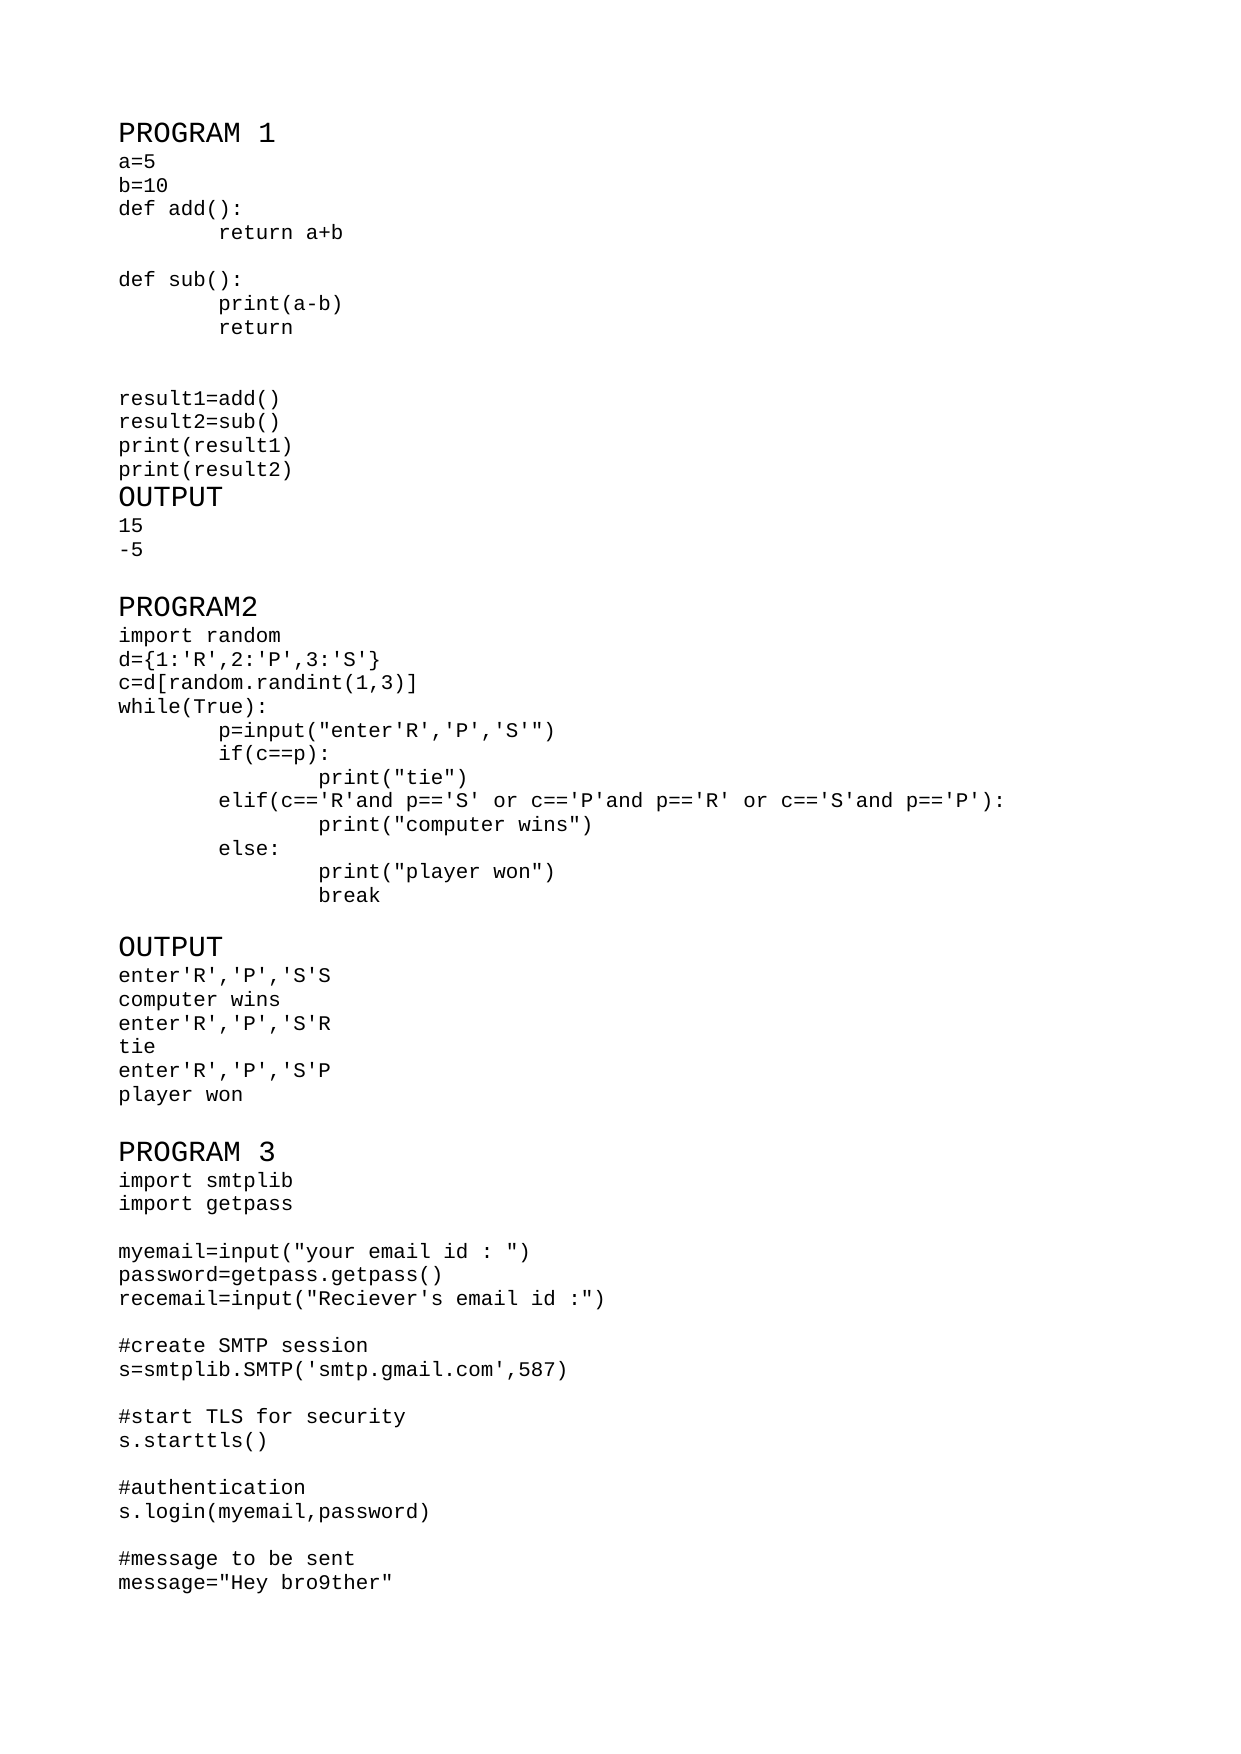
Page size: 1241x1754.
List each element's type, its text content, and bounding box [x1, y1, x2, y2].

text enter'R','P','S'S [118, 965, 1122, 989]
text b=10 [118, 175, 1122, 198]
text break [118, 885, 1122, 909]
text tie [118, 1036, 1122, 1060]
text PROGRAM 3 [118, 1137, 1122, 1170]
text p=input("enter'R','P','S'") [118, 719, 1122, 743]
text print("computer wins") [118, 814, 1122, 838]
text player won [118, 1084, 1122, 1107]
text def add(): [118, 198, 1122, 222]
text result1=add() [118, 388, 1122, 411]
text recemail=input("Reciever's email id :") [118, 1288, 1122, 1312]
text OUTPUT [118, 932, 1122, 965]
text import getpass [118, 1193, 1122, 1217]
text print(result2) [118, 458, 1122, 482]
text result2=sub() [118, 411, 1122, 435]
text myemail=input("your email id : ") [118, 1241, 1122, 1264]
text print(result1) [118, 435, 1122, 458]
text import random [118, 625, 1122, 649]
text OUTPUT [118, 482, 1122, 515]
text if(c==p): [118, 743, 1122, 767]
text return a+b [118, 222, 1122, 246]
text -5 [118, 539, 1122, 562]
text #create SMTP session [118, 1335, 1122, 1359]
text print(a-b) [118, 293, 1122, 317]
text PROGRAM2 [118, 592, 1122, 625]
text message="Hey bro9ther" [118, 1572, 1122, 1595]
text s=smtplib.SMTP('smtp.gmail.com',587) [118, 1359, 1122, 1383]
text computer wins [118, 989, 1122, 1013]
text else: [118, 838, 1122, 861]
text s.login(myemail,password) [118, 1501, 1122, 1524]
text d={1:'R',2:'P',3:'S'} [118, 649, 1122, 672]
text password=getpass.getpass() [118, 1264, 1122, 1288]
text print("player won") [118, 861, 1122, 885]
text enter'R','P','S'R [118, 1013, 1122, 1036]
text def sub(): [118, 269, 1122, 293]
text while(True): [118, 696, 1122, 719]
text elif(c=='R'and p=='S' or c=='P'and p=='R' or c=='S'and p=='P'): [118, 791, 1122, 814]
text a=5 [118, 151, 1122, 175]
text #authentication [118, 1477, 1122, 1501]
text c=d[random.randint(1,3)] [118, 672, 1122, 696]
text #message to be sent [118, 1548, 1122, 1572]
text import smtplib [118, 1170, 1122, 1193]
text print("tie") [118, 767, 1122, 791]
text #start TLS for security [118, 1406, 1122, 1430]
text enter'R','P','S'P [118, 1060, 1122, 1084]
text 15 [118, 515, 1122, 539]
text s.starttls() [118, 1430, 1122, 1453]
text return [118, 317, 1122, 340]
text PROGRAM 1 [118, 118, 1122, 151]
